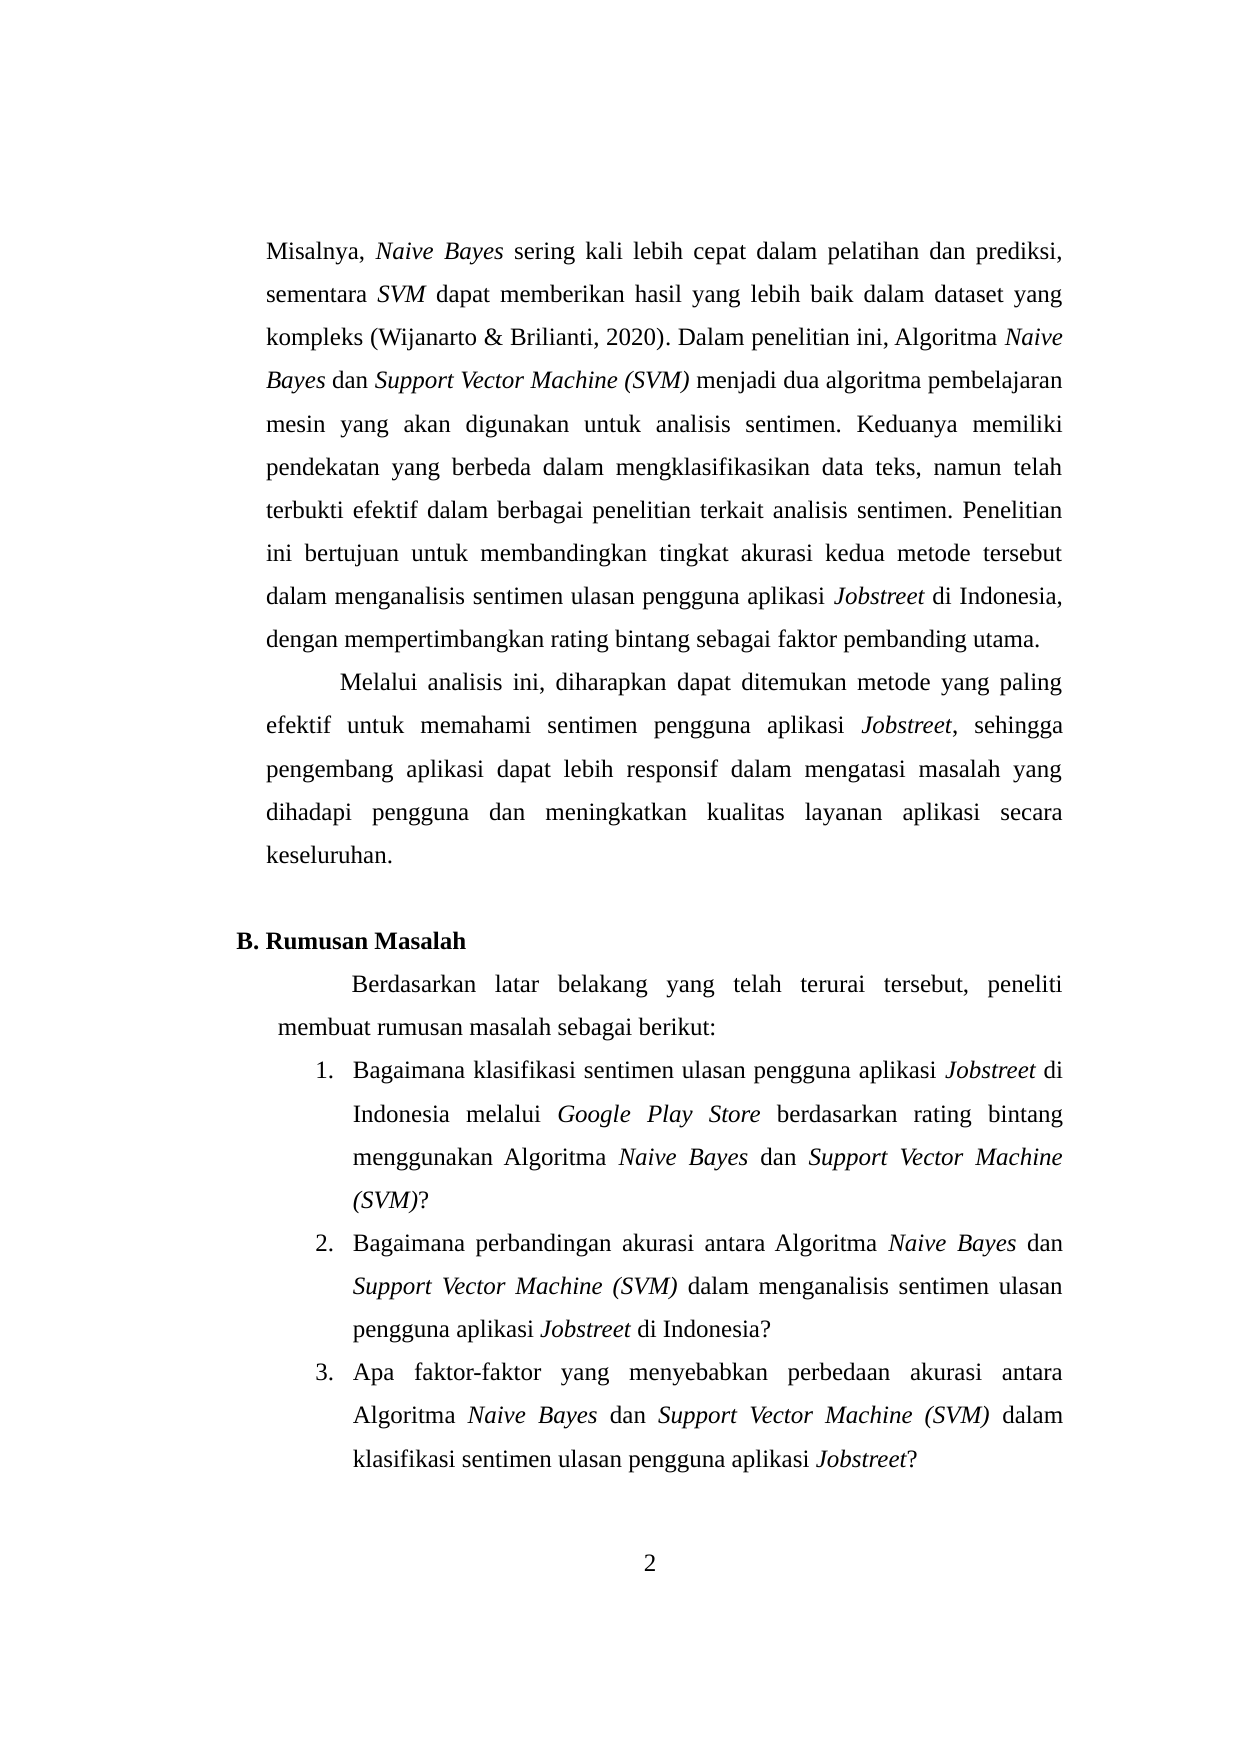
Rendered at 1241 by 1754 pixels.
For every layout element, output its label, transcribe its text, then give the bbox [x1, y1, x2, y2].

text Misalnya, Naive Bayes sering kali lebih cepat dalam pelatihan dan prediksi, sementara SVM dapat memberikan hasil yang lebih baik dalam dataset yang kompleks (Wijanarto & Brilianti, 2020). Dalam penelitian ini, Algoritma Naive Bayes dan Support Vector Machine (SVM) menjadi dua algoritma pembelajaran mesin yang akan digunakan untuk analisis sentimen. Keduanya memiliki pendekatan yang berbeda dalam mengklasifikasikan data teks, namun telah terbukti efektif dalam berbagai penelitian terkait analisis sentimen. Penelitian ini bertujuan untuk membandingkan tingkat akurasi kedua metode tersebut dalam menganalisis sentimen ulasan pengguna aplikasi Jobstreet di Indonesia, dengan mempertimbangkan rating bintang sebagai faktor pembanding utama. [266, 236, 1063, 653]
text Berdasarkan latar belakang yang telah terurai tersebut, peneliti membuat rumusan masalah sebagai berikut: [278, 969, 1063, 1041]
list Bagaimana klasifikasi sentimen ulasan pengguna aplikasi Jobstreet di Indonesia melalui Google Play Store berdasarkan rating bintang menggunakan Algoritma Naive Bayes dan Support Vector Machine (SVM)? [315, 1056, 1063, 1214]
text B. Rumusan Masalah [236, 926, 1063, 955]
text Melalui analisis ini, diharapkan dapat ditemukan metode yang paling efektif untuk memahami sentimen pengguna aplikasi Jobstreet, sehingga pengembang aplikasi dapat lebih responsif dalam mengatasi masalah yang dihadapi pengguna dan meningkatkan kualitas layanan aplikasi secara keseluruhan. [266, 667, 1063, 869]
list Bagaimana perbandingan akurasi antara Algoritma Naive Bayes dan Support Vector Machine (SVM) dalam menganalisis sentimen ulasan pengguna aplikasi Jobstreet di Indonesia? [315, 1228, 1063, 1343]
list Apa faktor-faktor yang menyebabkan perbedaan akurasi antara Algoritma Naive Bayes dan Support Vector Machine (SVM) dalam klasifikasi sentimen ulasan pengguna aplikasi Jobstreet? [315, 1357, 1063, 1472]
